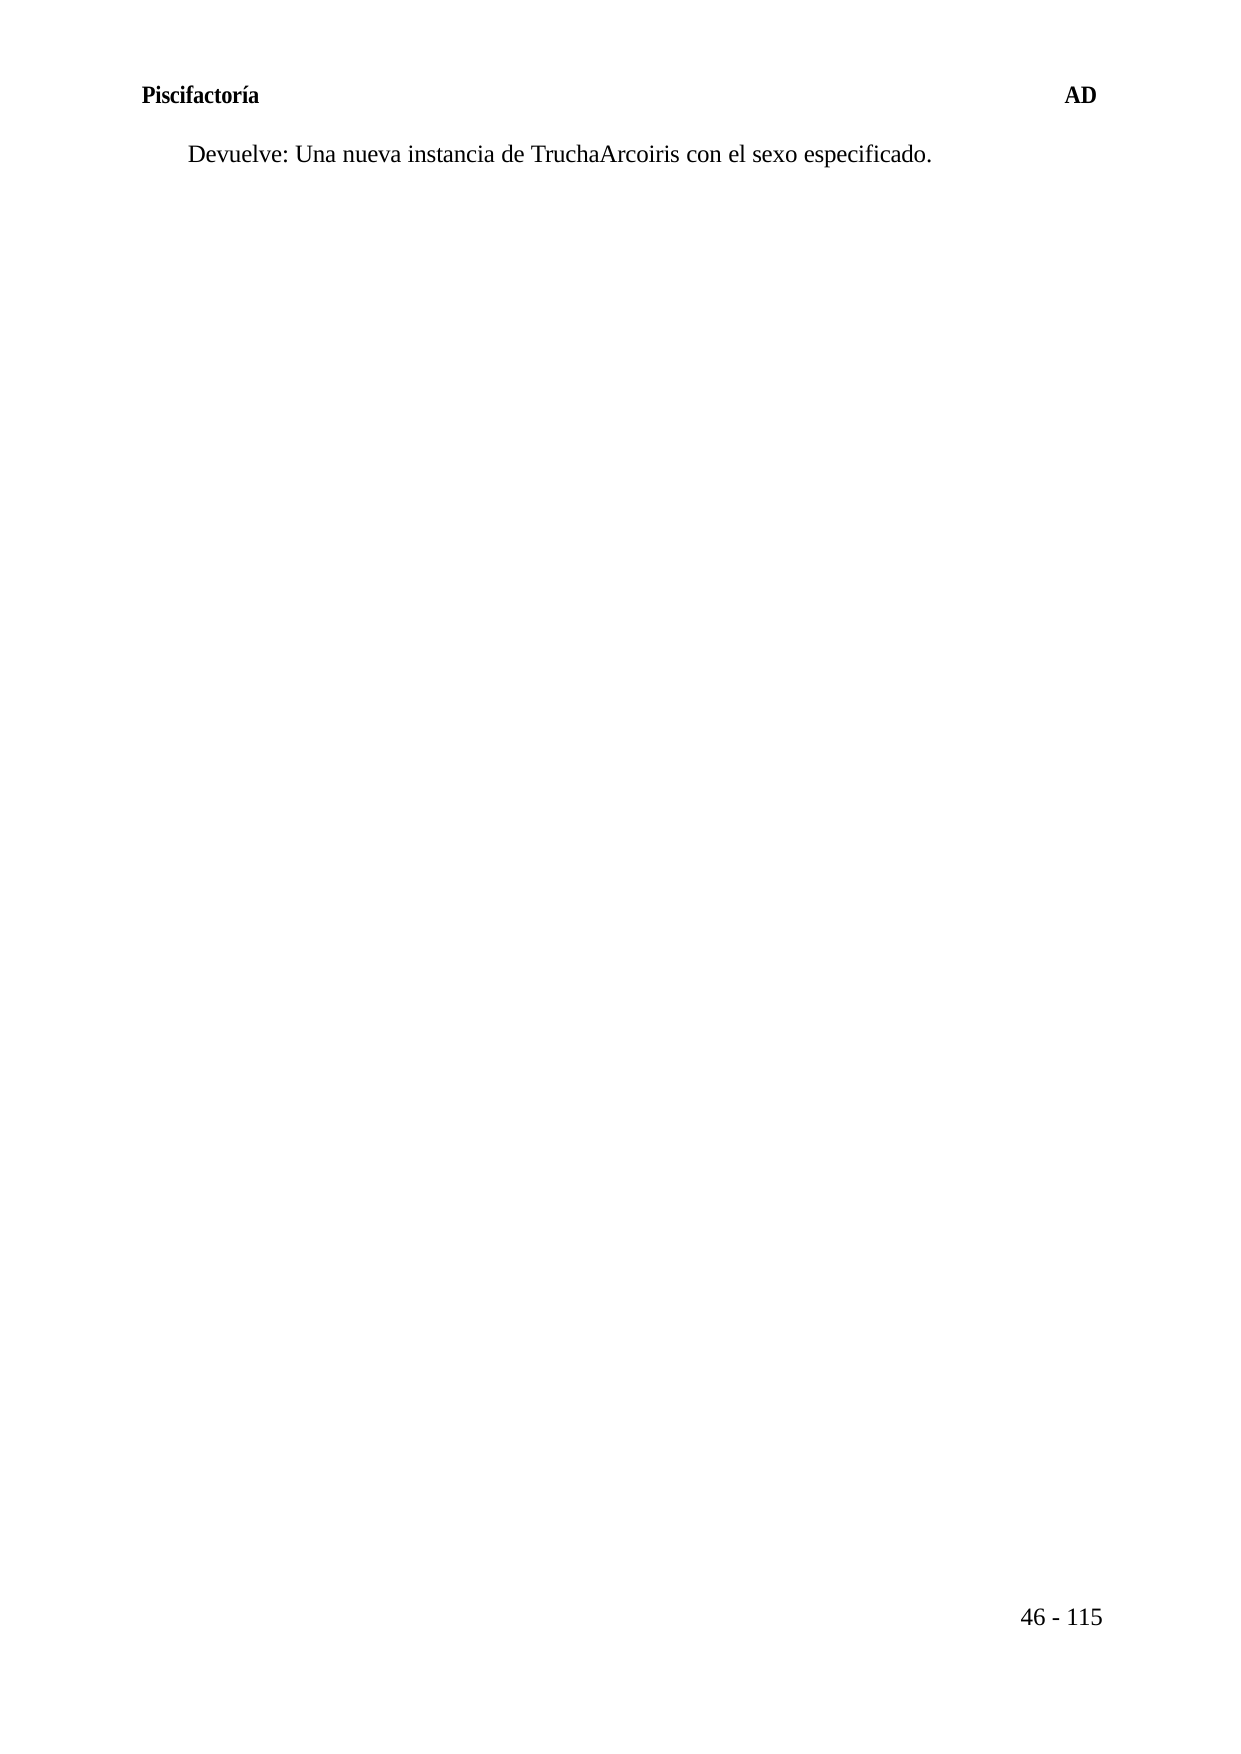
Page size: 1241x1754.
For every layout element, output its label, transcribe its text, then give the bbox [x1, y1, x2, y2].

text Devuelve: Una nueva instancia de TruchaArcoiris con el sexo especificado. [188, 139, 1103, 168]
